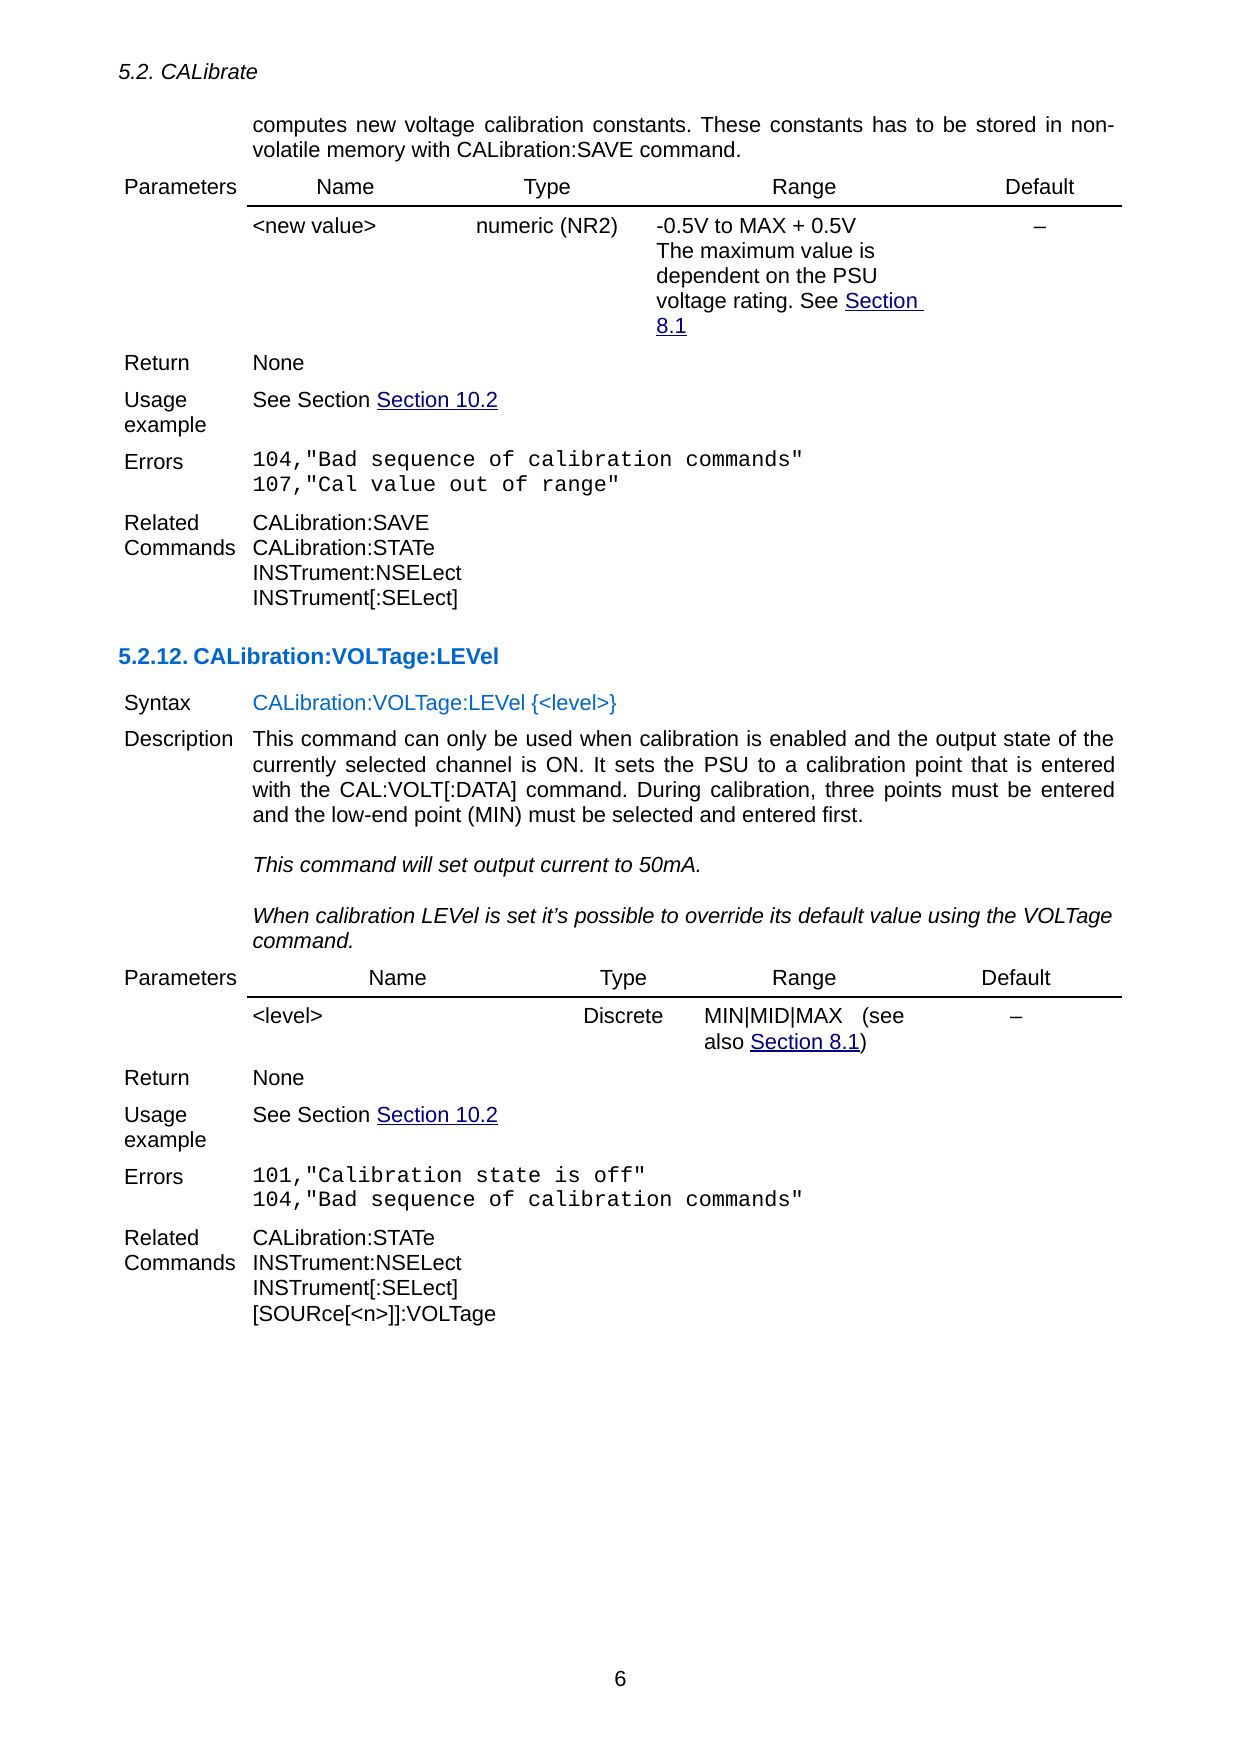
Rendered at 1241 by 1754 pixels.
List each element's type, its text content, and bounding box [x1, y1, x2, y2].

subtitle CALibration:VOLTage:LEVel [118, 643, 1122, 669]
table_cell None [247, 1060, 1122, 1096]
table_cell CALibration:STATe INSTrument:NSELect INSTrument[:SELect] [SOURce[<n>]]:VOLTage [247, 1219, 1122, 1331]
table_cell Usage example [118, 1096, 247, 1158]
table_cell 101,"Calibration state is off" 104,"Bad sequence of calibration commands" [247, 1158, 1122, 1219]
table_cell – [910, 998, 1122, 1059]
table_cell Name [247, 959, 548, 996]
table_cell Name [247, 168, 443, 205]
table_cell <level> [247, 998, 548, 1059]
table_cell Errors [118, 443, 247, 504]
table_cell Default [958, 168, 1122, 205]
table_cell MIN|MID|MAX (see also Section 8.1) [698, 998, 910, 1059]
table_cell <new value> [247, 207, 443, 344]
table_header CALibration:VOLTage:LEVel {<level>} [247, 684, 1122, 721]
table_cell Related Commands [118, 1219, 247, 1331]
table_cell Type [444, 168, 650, 205]
table_cell [118, 106, 247, 168]
table_cell This command can only be used when calibration is enabled and the output state of the currently selected channel is ON. It sets the PSU to a calibration point that is entered with the CAL:VOLT[:DATA] command. During calibration, three points must be entered and the low-end point (MIN) must be selected and entered first. This command will set output current to 50mA. When calibration LEVel is set it’s possible to override its default value using the VOLTage command. [247, 721, 1122, 959]
table_cell -0.5V to MAX + 0.5V The maximum value is dependent on the PSU voltage rating. See Section 8.1 [650, 207, 958, 344]
table_cell Discrete [548, 998, 698, 1059]
table_cell None [247, 344, 1122, 381]
table_cell See Section Section 10.2 [247, 1096, 1122, 1158]
table_cell numeric (NR2) [444, 207, 650, 344]
table_cell Type [548, 959, 698, 996]
table_cell Range [698, 959, 910, 996]
table_cell Parameters [118, 959, 247, 1059]
table_cell Errors [118, 1158, 247, 1219]
table_cell Default [910, 959, 1122, 996]
table_cell Return [118, 1060, 247, 1096]
table_cell Related Commands [118, 504, 247, 616]
table_header Syntax [118, 684, 247, 721]
table_cell Range [650, 168, 958, 205]
table_cell See Section Section 10.2 [247, 381, 1122, 443]
table_cell Parameters [118, 168, 247, 344]
table_cell 104,"Bad sequence of calibration commands" 107,"Cal value out of range" [247, 443, 1122, 504]
table_cell computes new voltage calibration constants. These constants has to be stored in non-volatile memory with CALibration:SAVE command. [247, 106, 1122, 168]
table_cell Description [118, 721, 247, 959]
table_cell CALibration:SAVE CALibration:STATe INSTrument:NSELect INSTrument[:SELect] [247, 504, 1122, 616]
table_cell – [958, 207, 1122, 344]
table_cell Return [118, 344, 247, 381]
table_cell Usage example [118, 381, 247, 443]
